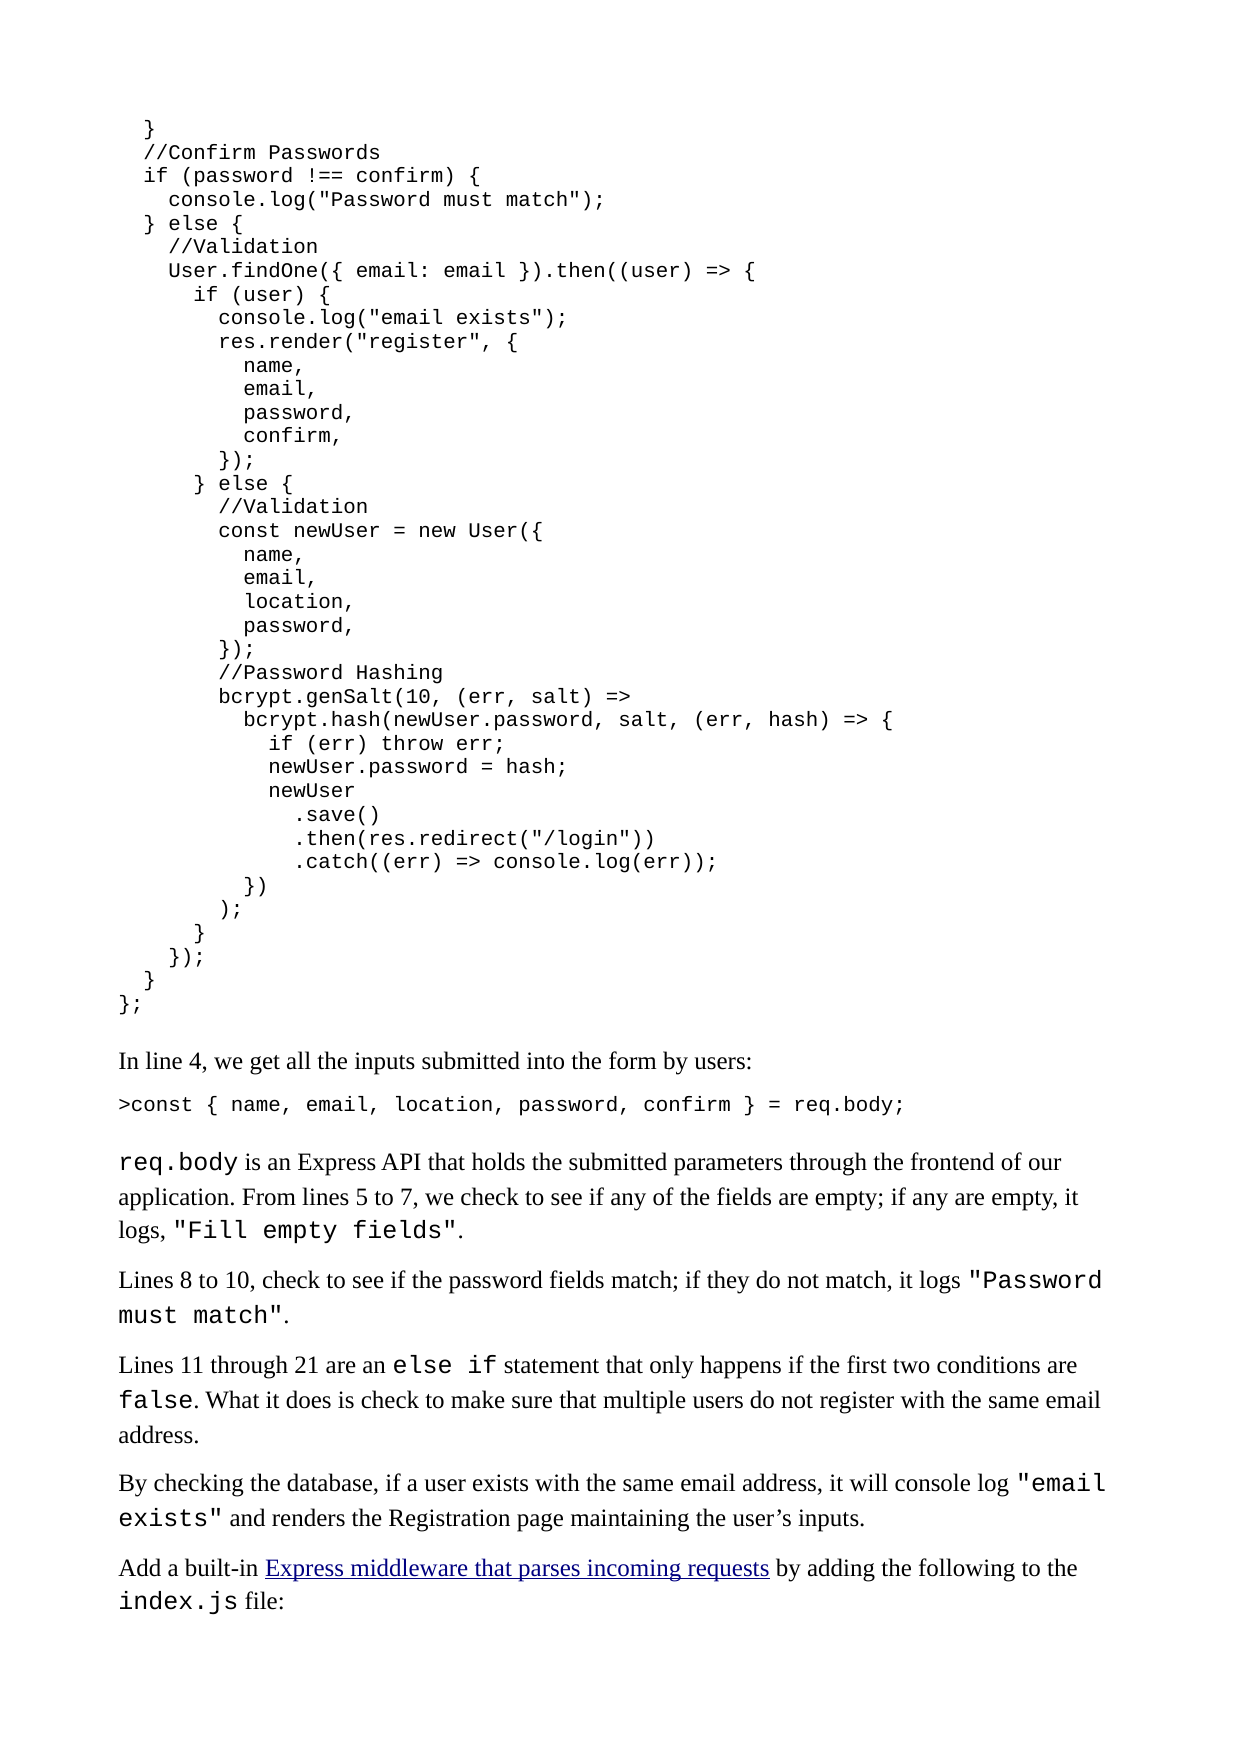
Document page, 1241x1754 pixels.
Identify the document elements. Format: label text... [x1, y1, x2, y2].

text }); [118, 638, 1122, 662]
text }); [118, 946, 1122, 969]
text name, [118, 354, 1122, 378]
text const newUser = new User({ [118, 520, 1122, 544]
text .save() [118, 804, 1122, 827]
text .catch((err) => console.log(err)); [118, 851, 1122, 875]
text Add a built-in Express middleware that parses incoming requests by adding the following to the index.js file: [118, 1553, 1122, 1617]
text if (password !== confirm) { [118, 165, 1122, 189]
text confirm, [118, 426, 1122, 449]
text console.log("Password must match"); [118, 189, 1122, 213]
text res.render("register", { [118, 331, 1122, 354]
text console.log("email exists"); [118, 307, 1122, 331]
text if (err) throw err; [118, 733, 1122, 757]
text Lines 11 through 21 are an else if statement that only happens if the first two conditions are false. What it does is check to make sure that multiple users do not register with the same email address. [118, 1350, 1122, 1449]
text } else { [118, 213, 1122, 236]
text }) [118, 875, 1122, 898]
text } [118, 969, 1122, 993]
text location, [118, 591, 1122, 615]
text } else { [118, 473, 1122, 496]
text if (user) { [118, 284, 1122, 307]
text name, [118, 544, 1122, 567]
text //Password Hashing [118, 662, 1122, 686]
text password, [118, 615, 1122, 638]
text .then(res.redirect("/login")) [118, 827, 1122, 851]
text email, [118, 378, 1122, 402]
text ); [118, 898, 1122, 922]
text >const { name, email, location, password, confirm } = req.body; [118, 1094, 1122, 1117]
text bcrypt.hash(newUser.password, salt, (err, hash) => { [118, 709, 1122, 733]
text }; [118, 993, 1122, 1017]
text //Validation [118, 236, 1122, 260]
text req.body is an Express API that holds the submitted parameters through the frontend of our application. From lines 5 to 7, we check to see if any of the fields are empty; if any are empty, it logs, "Fill empty fields". [118, 1147, 1122, 1246]
text //Confirm Passwords [118, 142, 1122, 165]
text newUser [118, 780, 1122, 804]
text By checking the database, if a user exists with the same email address, it will console log "email exists" and renders the Registration page maintaining the user’s inputs. [118, 1468, 1122, 1534]
text email, [118, 567, 1122, 591]
text //Validation [118, 496, 1122, 520]
text password, [118, 402, 1122, 426]
text In line 4, we get all the inputs submitted into the form by users: [118, 1046, 1122, 1075]
text bcrypt.genSalt(10, (err, salt) => [118, 686, 1122, 709]
text Lines 8 to 10, check to see if the password fields match; if they do not match, it logs "Password must match". [118, 1265, 1122, 1331]
text }); [118, 449, 1122, 473]
text User.findOne({ email: email }).then((user) => { [118, 260, 1122, 284]
text newUser.password = hash; [118, 757, 1122, 780]
text } [118, 922, 1122, 946]
text } [118, 118, 1122, 142]
